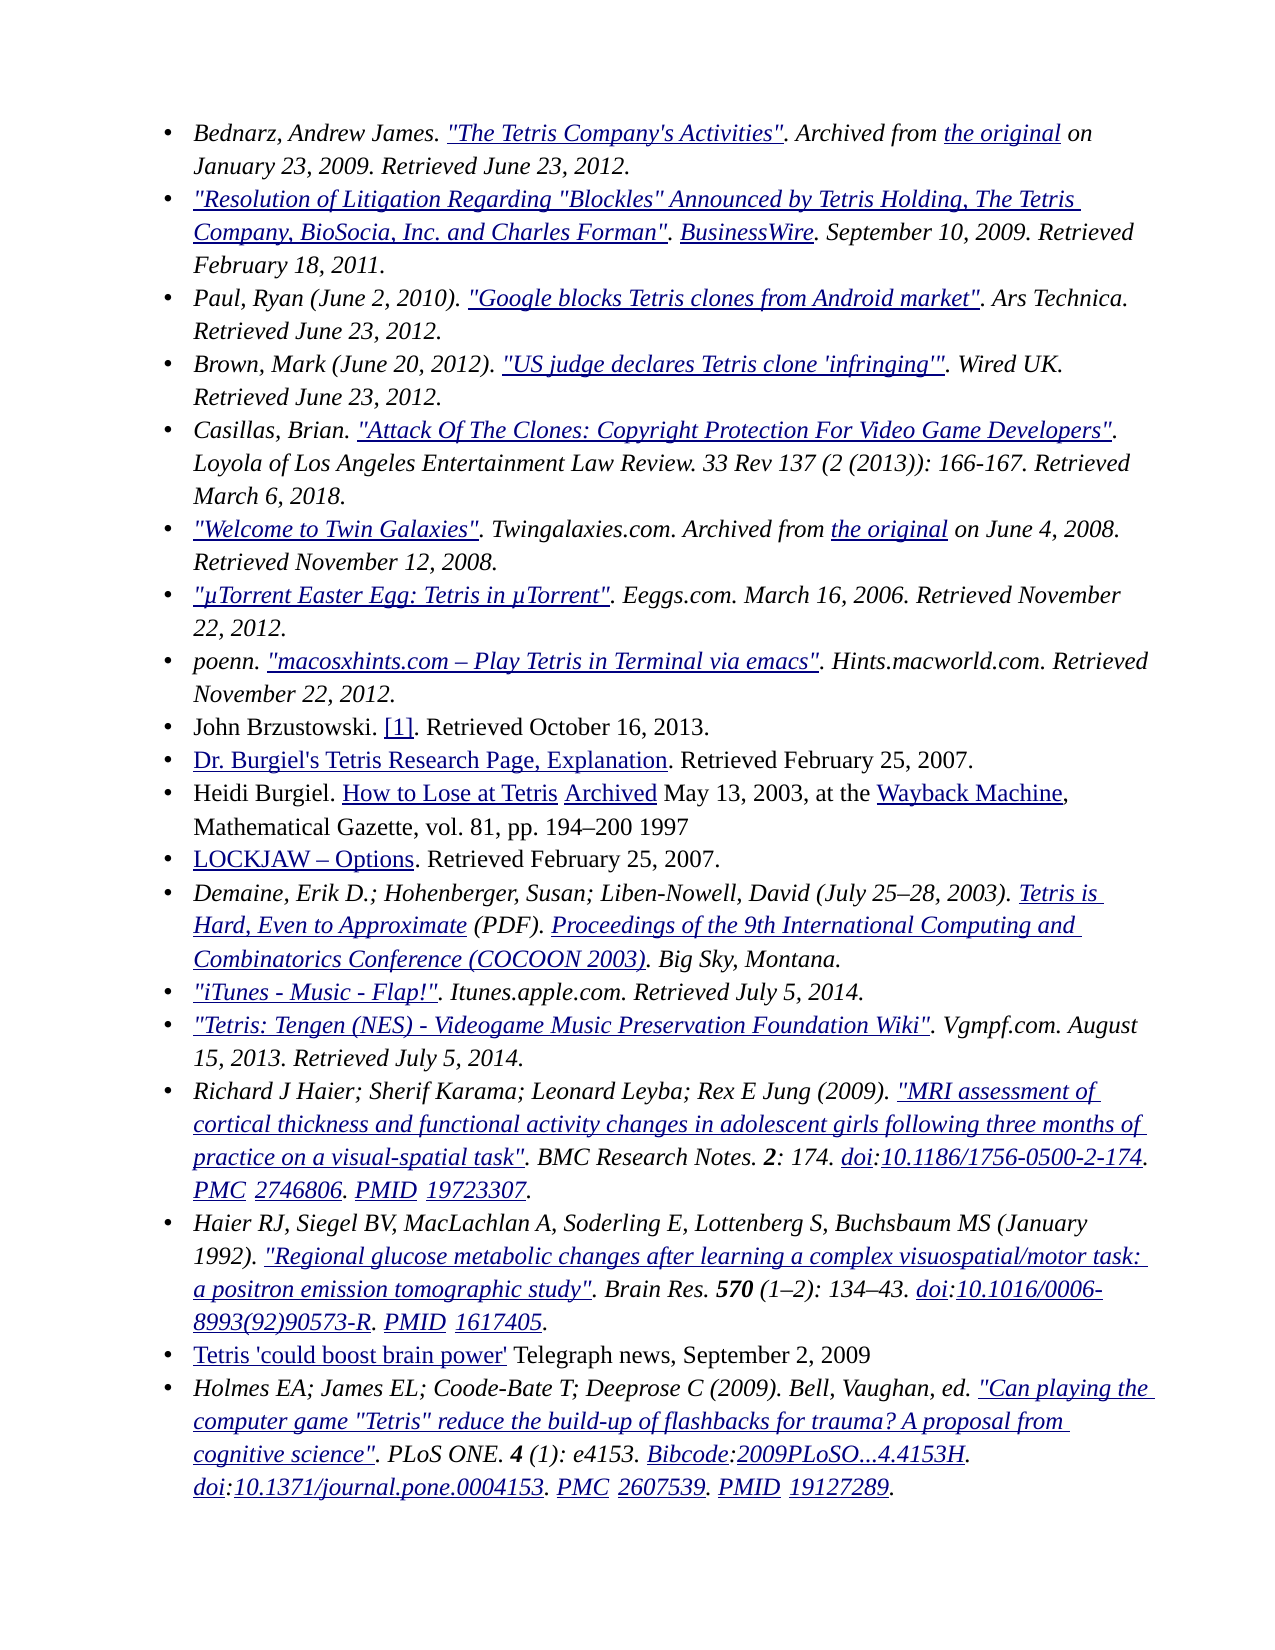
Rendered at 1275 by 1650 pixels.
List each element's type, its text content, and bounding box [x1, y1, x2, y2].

list Richard J Haier; Sherif Karama; Leonard Leyba; Rex E Jung (2009). "MRI assessment of cortical thickness and functional activity changes in adolescent girls following three months of practice on a visual-spatial task". BMC Research Notes. 2: 174. doi:10.1186/1756-0500-2-174. PMC 2746806. PMID 19723307. [164, 1076, 1157, 1203]
list Dr. Burgiel's Tetris Research Page, Explanation. Retrieved February 25, 2007. [164, 746, 1157, 774]
list "Tetris: Tengen (NES) - Videogame Music Preservation Foundation Wiki". Vgmpf.com. August 15, 2013. Retrieved July 5, 2014. [164, 1010, 1157, 1071]
list Tetris 'could boost brain power' Telegraph news, September 2, 2009 [164, 1340, 1157, 1369]
list Brown, Mark (June 20, 2012). "US judge declares Tetris clone 'infringing'". Wired UK. Retrieved June 23, 2012. [164, 349, 1157, 411]
list Demaine, Erik D.; Hohenberger, Susan; Liben-Nowell, David (July 25–28, 2003). Tetris is Hard, Even to Approximate (PDF). Proceedings of the 9th International Computing and Combinatorics Conference (COCOON 2003). Big Sky, Montana. [164, 878, 1157, 972]
list LOCKJAW – Options. Retrieved February 25, 2007. [164, 844, 1157, 873]
list Holmes EA; James EL; Coode-Bate T; Deeprose C (2009). Bell, Vaughan, ed. "Can playing the computer game "Tetris" reduce the build-up of flashbacks for trauma? A proposal from cognitive science". PLoS ONE. 4 (1): e4153. Bibcode:2009PLoSO...4.4153H. doi:10.1371/journal.pone.0004153. PMC 2607539. PMID 19127289. [164, 1373, 1157, 1501]
list Casillas, Brian. "Attack Of The Clones: Copyright Protection For Video Game Developers". Loyola of Los Angeles Entertainment Law Review. 33 Rev 137 (2 (2013)): 166-167. Retrieved March 6, 2018. [164, 415, 1157, 510]
list John Brzustowski. [1]. Retrieved October 16, 2013. [164, 712, 1157, 741]
list Haier RJ, Siegel BV, MacLachlan A, Soderling E, Lottenberg S, Buchsbaum MS (January 1992). "Regional glucose metabolic changes after learning a complex visuospatial/motor task: a positron emission tomographic study". Brain Res. 570 (1–2): 134–43. doi:10.1016/0006-8993(92)90573-R. PMID 1617405. [164, 1208, 1157, 1336]
list "iTunes - Music - Flap!". Itunes.apple.com. Retrieved July 5, 2014. [164, 977, 1157, 1005]
list Paul, Ryan (June 2, 2010). "Google blocks Tetris clones from Android market". Ars Technica. Retrieved June 23, 2012. [164, 283, 1157, 345]
list Heidi Burgiel. How to Lose at Tetris Archived May 13, 2003, at the Wayback Machine, Mathematical Gazette, vol. 81, pp. 194–200 1997 [164, 778, 1157, 840]
list "Resolution of Litigation Regarding "Blockles" Announced by Tetris Holding, The Tetris Company, BioSocia, Inc. and Charles Forman". BusinessWire. September 10, 2009. Retrieved February 18, 2011. [164, 184, 1157, 279]
list "µTorrent Easter Egg: Tetris in µTorrent". Eeggs.com. March 16, 2006. Retrieved November 22, 2012. [164, 580, 1157, 642]
list poenn. "macosxhints.com – Play Tetris in Terminal via emacs". Hints.macworld.com. Retrieved November 22, 2012. [164, 646, 1157, 708]
list Bednarz, Andrew James. "The Tetris Company's Activities". Archived from the original on January 23, 2009. Retrieved June 23, 2012. [164, 118, 1157, 180]
list "Welcome to Twin Galaxies". Twingalaxies.com. Archived from the original on June 4, 2008. Retrieved November 12, 2008. [164, 514, 1157, 576]
